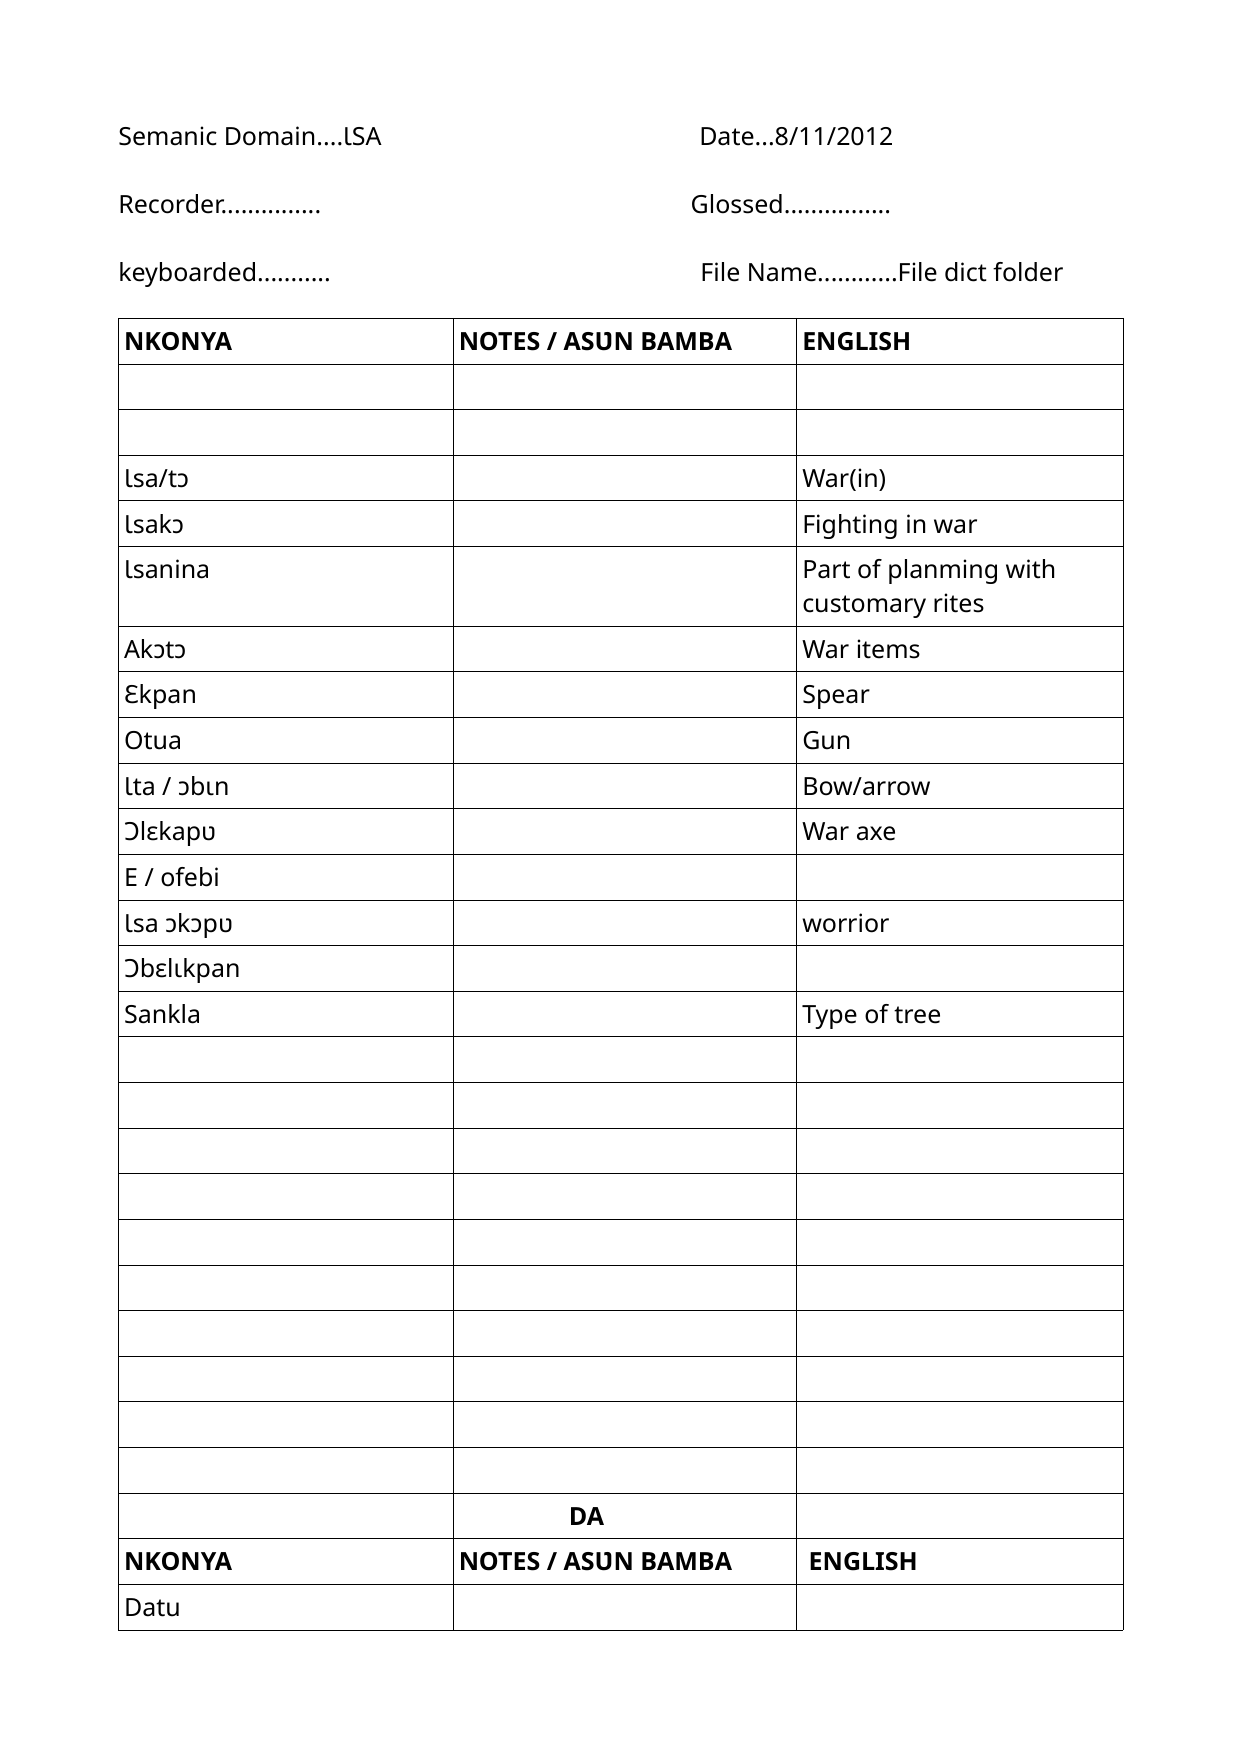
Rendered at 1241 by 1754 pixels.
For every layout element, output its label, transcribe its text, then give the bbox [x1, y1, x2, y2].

table_cell War(in) [797, 456, 1123, 500]
table_cell Sankla [119, 992, 453, 1036]
table_cell [454, 764, 796, 808]
table_cell [454, 1357, 796, 1401]
table_cell Datu [119, 1585, 453, 1629]
table_cell Spear [797, 672, 1123, 717]
table_cell [119, 365, 453, 409]
table_cell [454, 1220, 796, 1264]
table_cell [119, 1402, 453, 1447]
table_cell Ɩsanina [119, 547, 453, 626]
table_cell [797, 1448, 1123, 1493]
table_cell Otua [119, 718, 453, 763]
table_cell [119, 1357, 453, 1401]
table_cell [454, 1037, 796, 1082]
table_cell Ɩsa/tɔ [119, 456, 453, 500]
table_cell NKONYA [119, 1539, 453, 1584]
table_cell Ɩta / ɔbɩn [119, 764, 453, 808]
table_cell E / ofebi [119, 855, 453, 899]
table_cell [454, 672, 796, 717]
table_cell [454, 1083, 796, 1128]
table_cell [119, 1083, 453, 1128]
table_cell Fighting in war [797, 501, 1123, 546]
table_cell DA [454, 1494, 796, 1538]
table_cell [454, 547, 796, 626]
table_cell [797, 855, 1123, 899]
table_cell [454, 992, 796, 1036]
table_cell ENGLISH [797, 1539, 1123, 1584]
table_cell [454, 855, 796, 899]
table_cell [119, 1266, 453, 1310]
table_cell [119, 1037, 453, 1082]
table_cell [797, 1585, 1123, 1629]
table_cell [797, 946, 1123, 991]
table_cell Ɩsa ɔkɔpʋ [119, 901, 453, 945]
table_cell [454, 901, 796, 945]
table_cell [454, 456, 796, 500]
table_cell War items [797, 627, 1123, 671]
table_cell [797, 1174, 1123, 1219]
table_cell [797, 1083, 1123, 1128]
table_cell War axe [797, 809, 1123, 854]
table_cell [454, 1129, 796, 1173]
table_cell [797, 410, 1123, 455]
table_cell Part of planming with customary rites [797, 547, 1123, 626]
table_cell [119, 1174, 453, 1219]
table_cell [797, 1037, 1123, 1082]
table_cell Ɔbɛlɩkpan [119, 946, 453, 991]
table_cell [797, 1357, 1123, 1401]
table_cell [797, 1402, 1123, 1447]
table_cell [797, 1494, 1123, 1538]
table_cell [454, 1311, 796, 1356]
table_cell [454, 1174, 796, 1219]
table_cell [797, 365, 1123, 409]
table_cell [119, 1129, 453, 1173]
table_cell [454, 410, 796, 455]
table_cell worrior [797, 901, 1123, 945]
table_cell [119, 1220, 453, 1264]
table_cell [119, 1448, 453, 1493]
table_cell Ɔlɛkapʋ [119, 809, 453, 854]
table_cell [454, 1266, 796, 1310]
table_cell [454, 627, 796, 671]
table_cell [797, 1220, 1123, 1264]
table_cell [454, 809, 796, 854]
table_cell [454, 718, 796, 763]
table_cell Gun [797, 718, 1123, 763]
table_cell [797, 1311, 1123, 1356]
table_cell Bow/arrow [797, 764, 1123, 808]
table_cell [119, 1311, 453, 1356]
table_cell [119, 1494, 453, 1538]
table_header NOTES / ASƲN BAMBA [454, 319, 796, 363]
table_cell [454, 365, 796, 409]
table_cell [797, 1129, 1123, 1173]
table_cell Ɛkpan [119, 672, 453, 717]
table_cell [454, 1585, 796, 1629]
table_cell [454, 1402, 796, 1447]
table_cell [119, 410, 453, 455]
table_cell Akɔtɔ [119, 627, 453, 671]
table_header ENGLISH [797, 319, 1123, 363]
table_cell Type of tree [797, 992, 1123, 1036]
table_cell Ɩsakɔ [119, 501, 453, 546]
table_cell [797, 1266, 1123, 1310]
table_header NKONYA [119, 319, 453, 363]
table_cell [454, 501, 796, 546]
table_cell NOTES / ASƲN BAMBA [454, 1539, 796, 1584]
table_cell [454, 1448, 796, 1493]
table_cell [454, 946, 796, 991]
